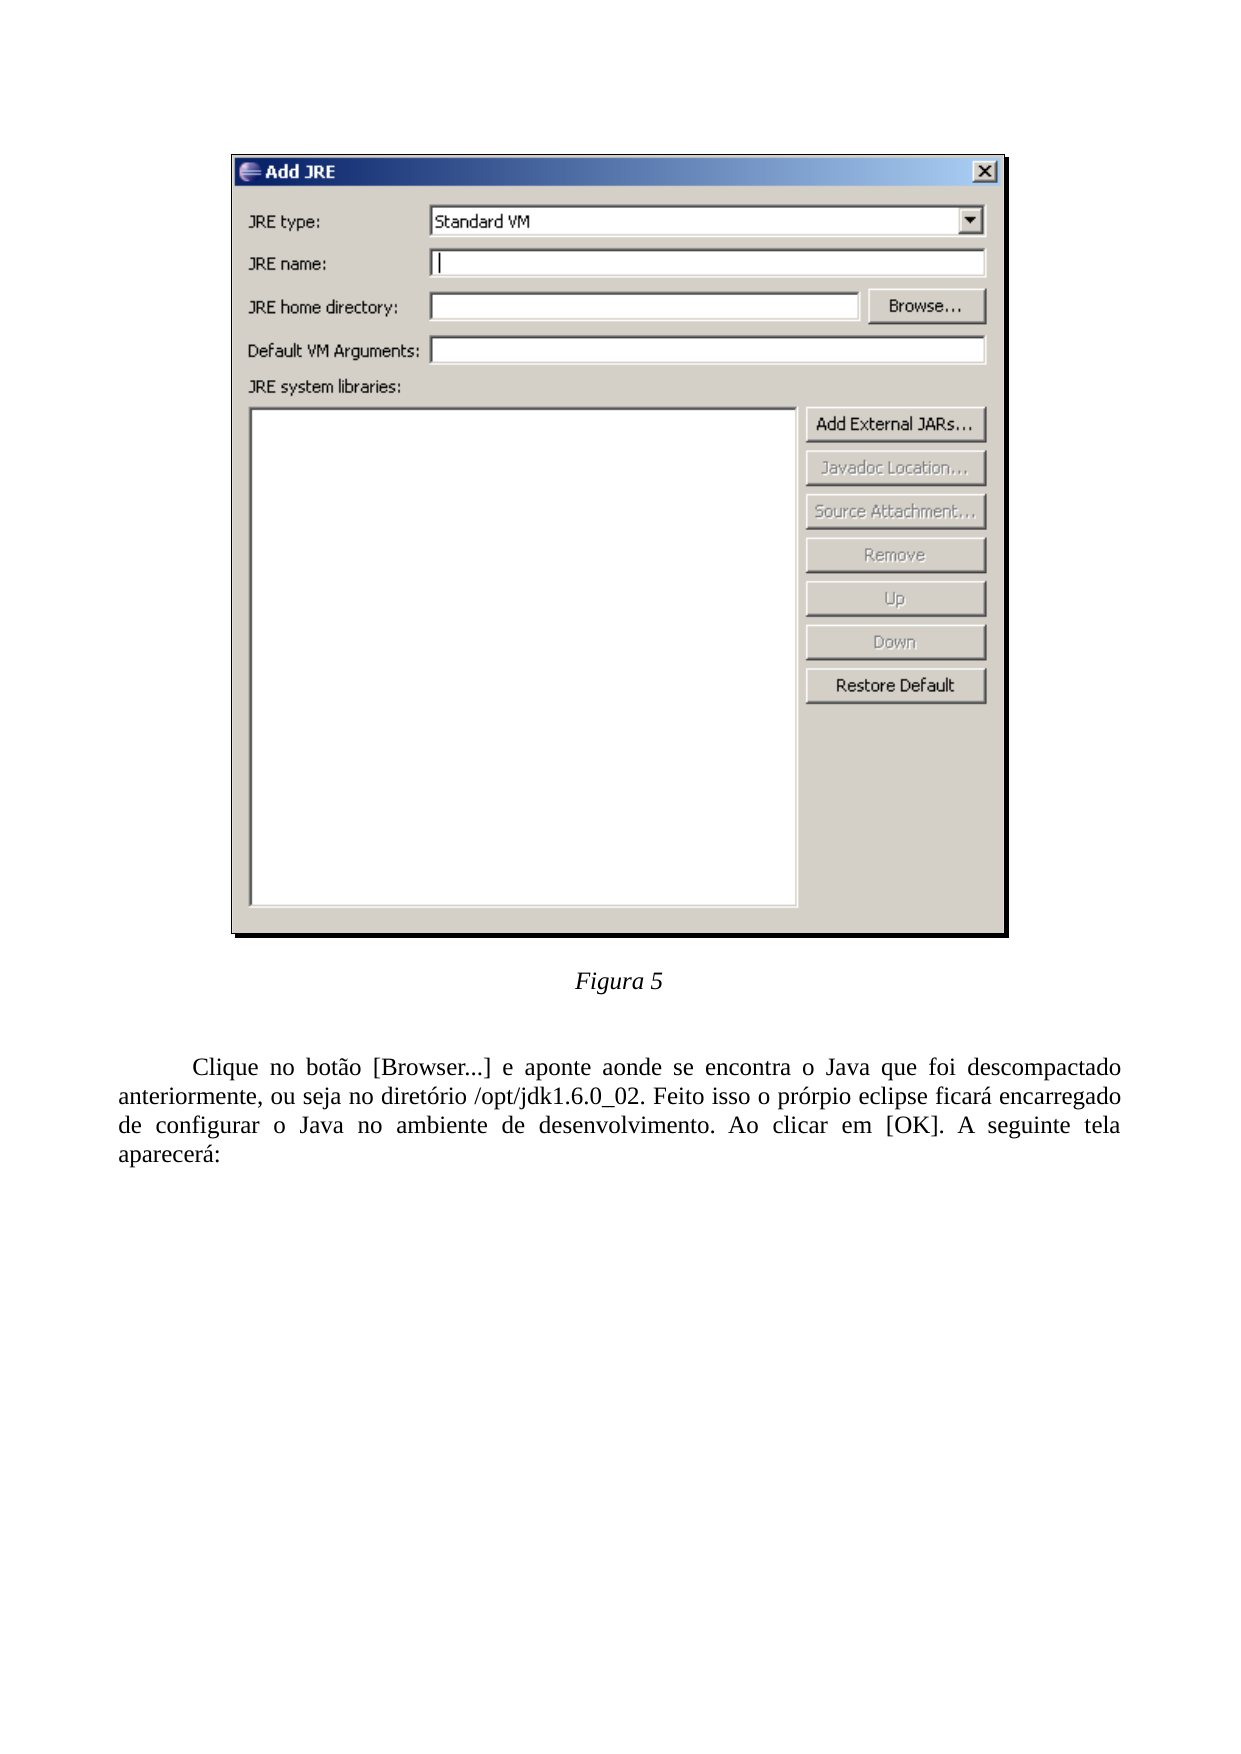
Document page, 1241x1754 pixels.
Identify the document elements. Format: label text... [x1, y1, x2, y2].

picture [232, 155, 1004, 933]
text Figura 5 [118, 966, 1122, 995]
text Clique no botão [Browser...] e aponte aonde se encontra o Java que foi descompactado anteriormente, ou seja no diretório /opt/jdk1.6.0_02. Feito isso o prórpio eclipse ficará encarregado de configurar o Java no ambiente de desenvolvimento. Ao clicar em [OK]. A seguinte tela aparecerá: [118, 1052, 1122, 1167]
